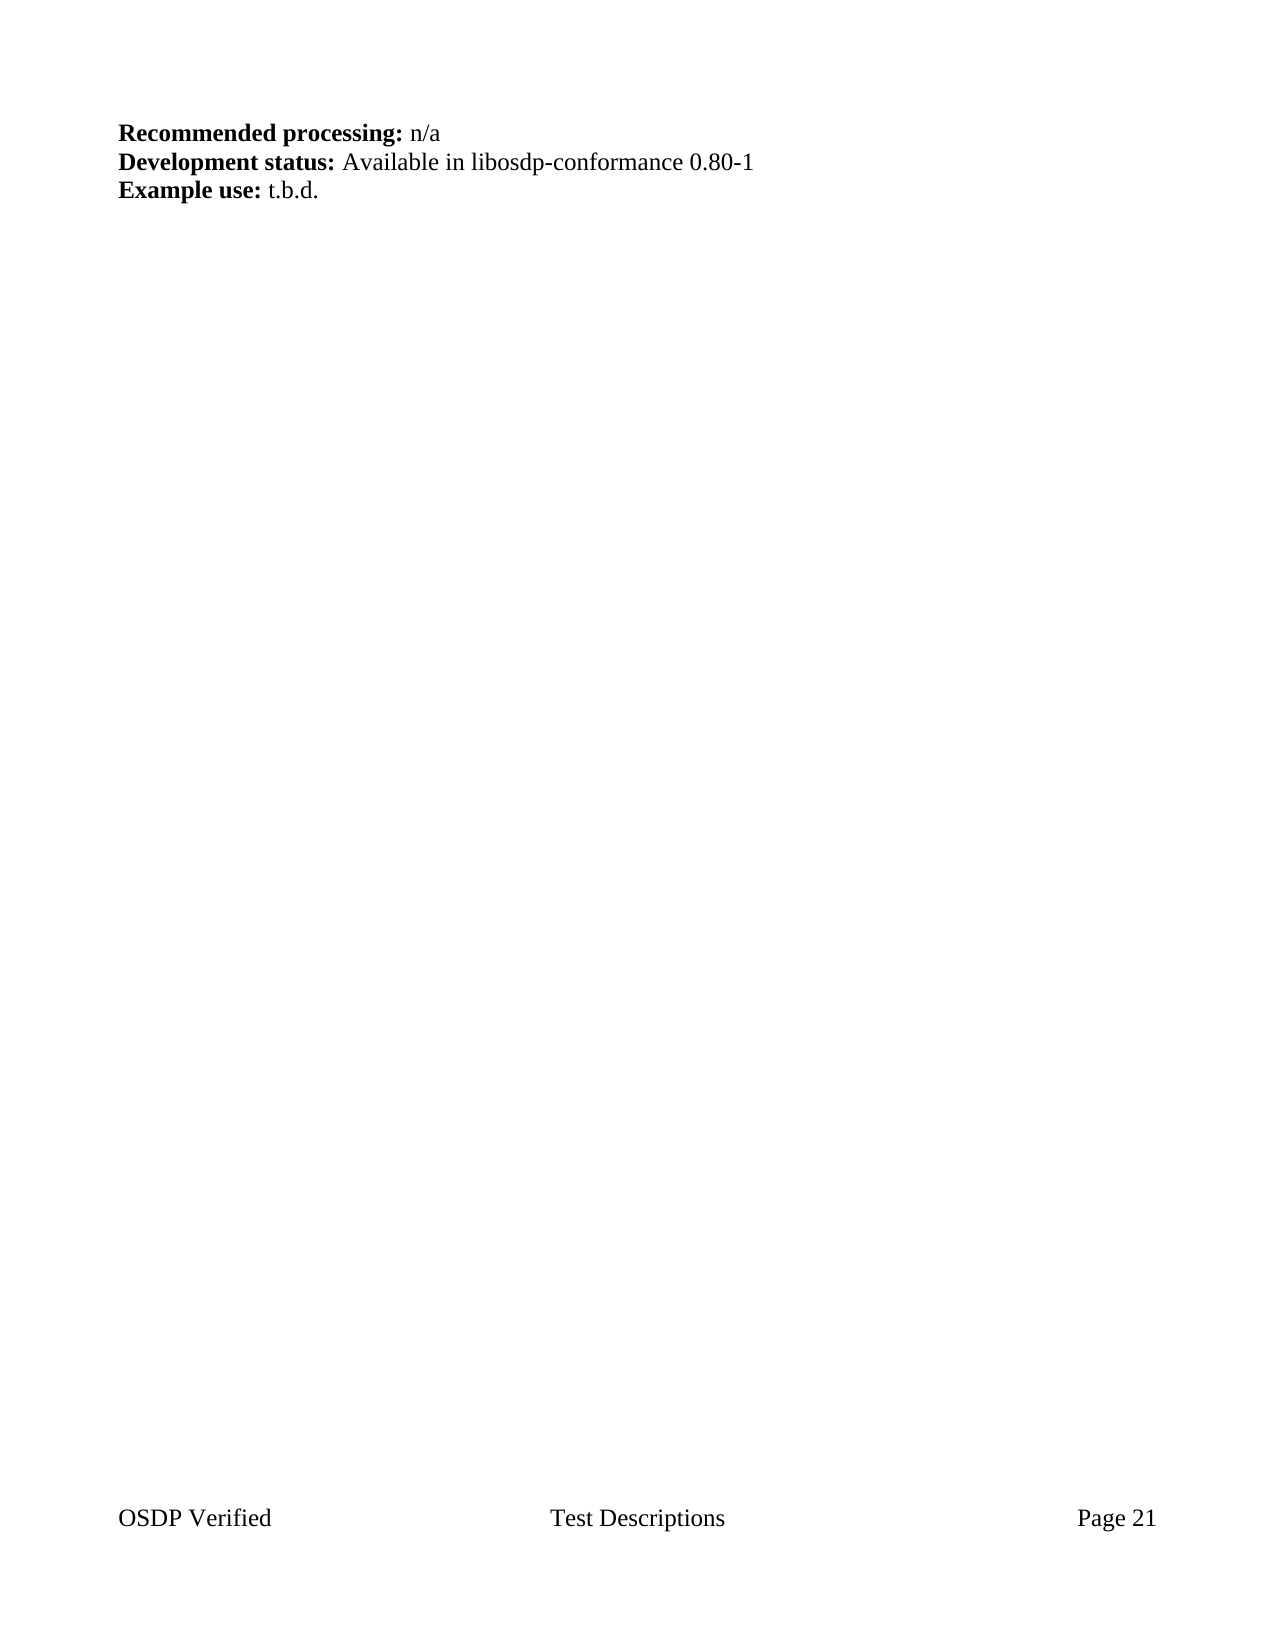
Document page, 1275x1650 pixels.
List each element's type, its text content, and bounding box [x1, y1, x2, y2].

text Example use: t.b.d. [118, 176, 1157, 204]
text Recommended processing: n/a [118, 118, 1157, 147]
text Development status: Available in libosdp-conformance 0.80-1 [118, 147, 1157, 176]
